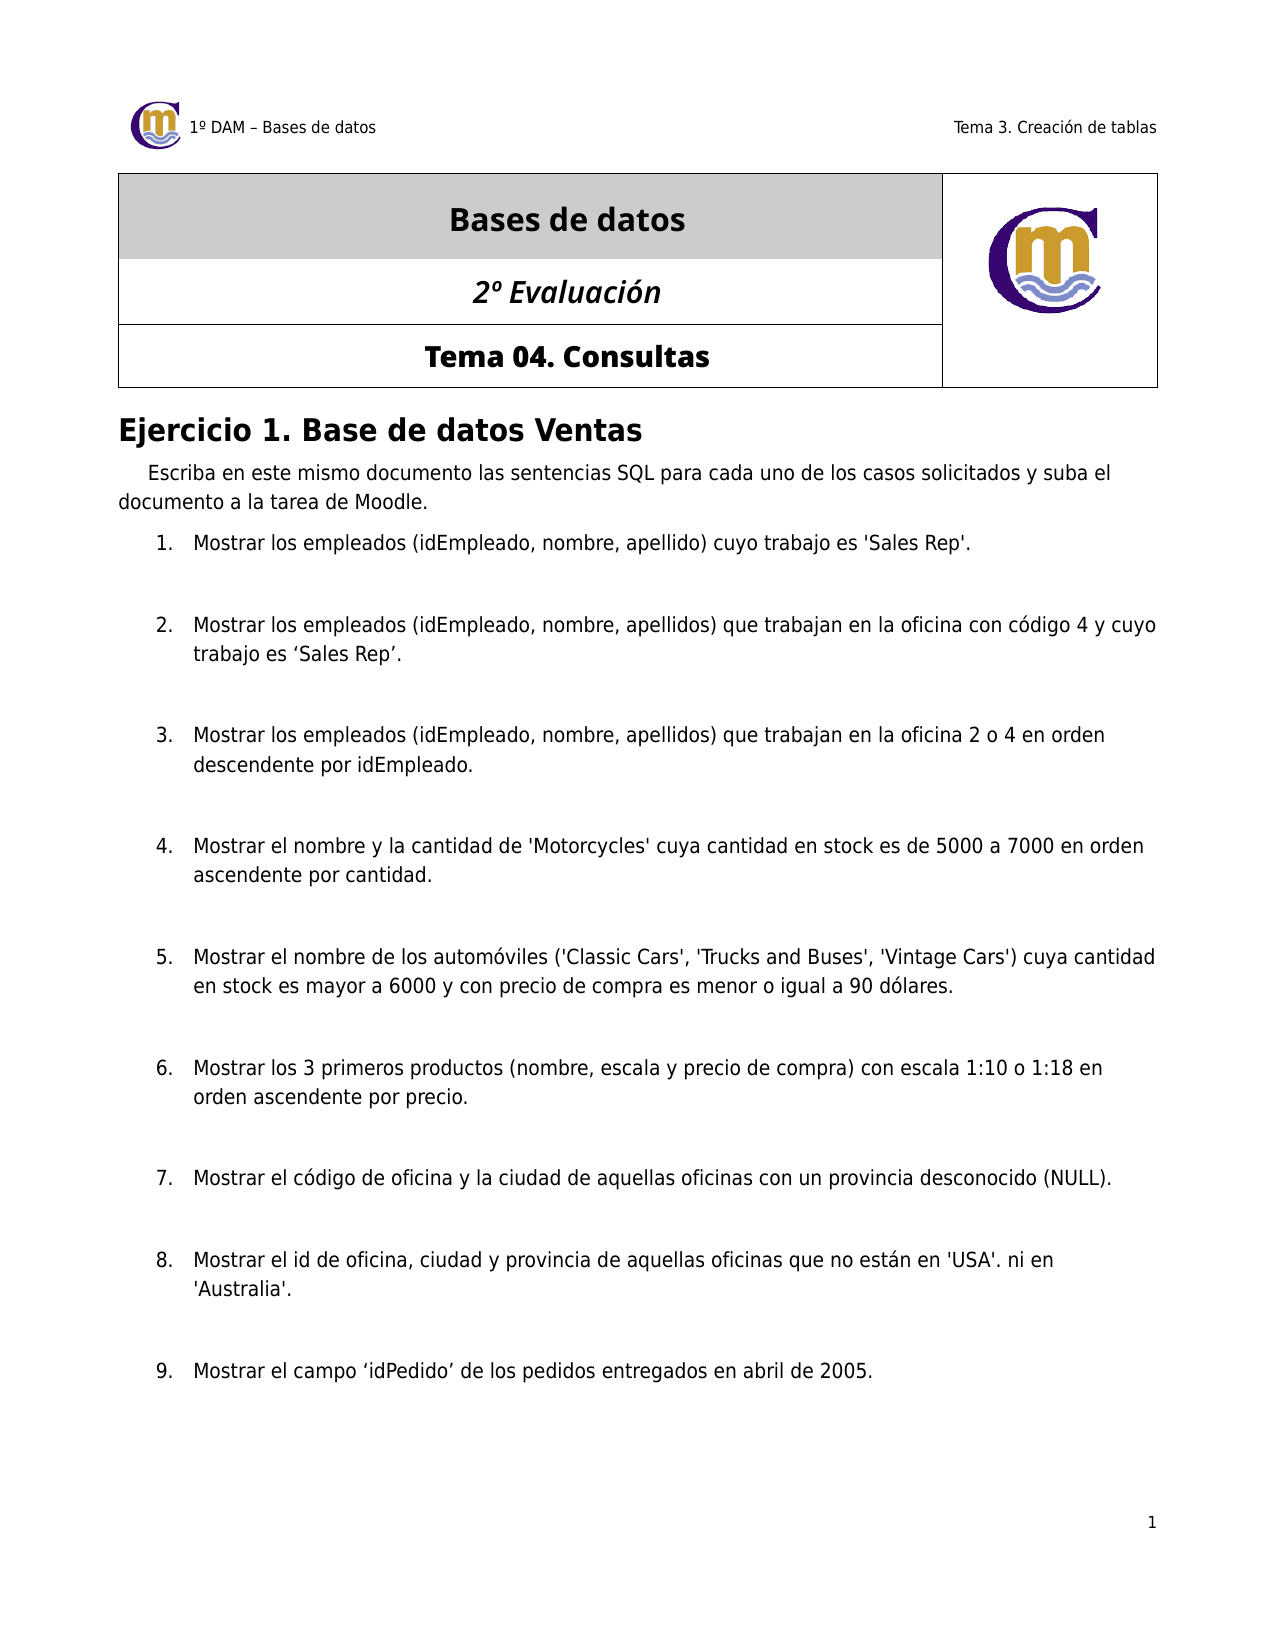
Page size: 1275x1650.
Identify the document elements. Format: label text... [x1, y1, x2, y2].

list Mostrar los 3 primeros productos (nombre, escala y precio de compra) con escala 1:10 o 1:18 en orden ascendente por precio. [156, 1056, 1157, 1109]
list Mostrar los empleados (idEmpleado, nombre, apellidos) que trabajan en la oficina con código 4 y cuyo trabajo es ‘Sales Rep’. [156, 613, 1157, 666]
table_cell Tema 04. Consultas [119, 325, 942, 387]
table_header [943, 174, 1157, 387]
list Mostrar el nombre y la cantidad de 'Motorcycles' cuya cantidad en stock es de 5000 a 7000 en orden ascendente por cantidad. [156, 834, 1157, 888]
list Mostrar el campo ‘idPedido’ de los pedidos entregados en abril de 2005. [156, 1359, 1157, 1383]
title Ejercicio 1. Base de datos Ventas [118, 412, 1157, 449]
list Mostrar los empleados (idEmpleado, nombre, apellidos) que trabajan en la oficina 2 o 4 en orden descendente por idEmpleado. [156, 723, 1157, 777]
table_cell 2º Evaluación [119, 259, 942, 324]
picture [126, 96, 187, 155]
picture [977, 195, 1115, 326]
table_header Bases de datos [119, 174, 942, 259]
text Escriba en este mismo documento las sentencias SQL para cada uno de los casos solicitados y suba el documento a la tarea de Moodle. [118, 461, 1157, 514]
list Mostrar los empleados (idEmpleado, nombre, apellido) cuyo trabajo es 'Sales Rep'. [156, 531, 1157, 555]
list Mostrar el código de oficina y la ciudad de aquellas oficinas con un provincia desconocido (NULL). [156, 1166, 1157, 1191]
list Mostrar el id de oficina, ciudad y provincia de aquellas oficinas que no están en 'USA'. ni en 'Australia'. [156, 1248, 1157, 1301]
list Mostrar el nombre de los automóviles ('Classic Cars', 'Trucks and Buses', 'Vintage Cars') cuya cantidad en stock es mayor a 6000 y con precio de compra es menor o igual a 90 dólares. [156, 945, 1157, 998]
